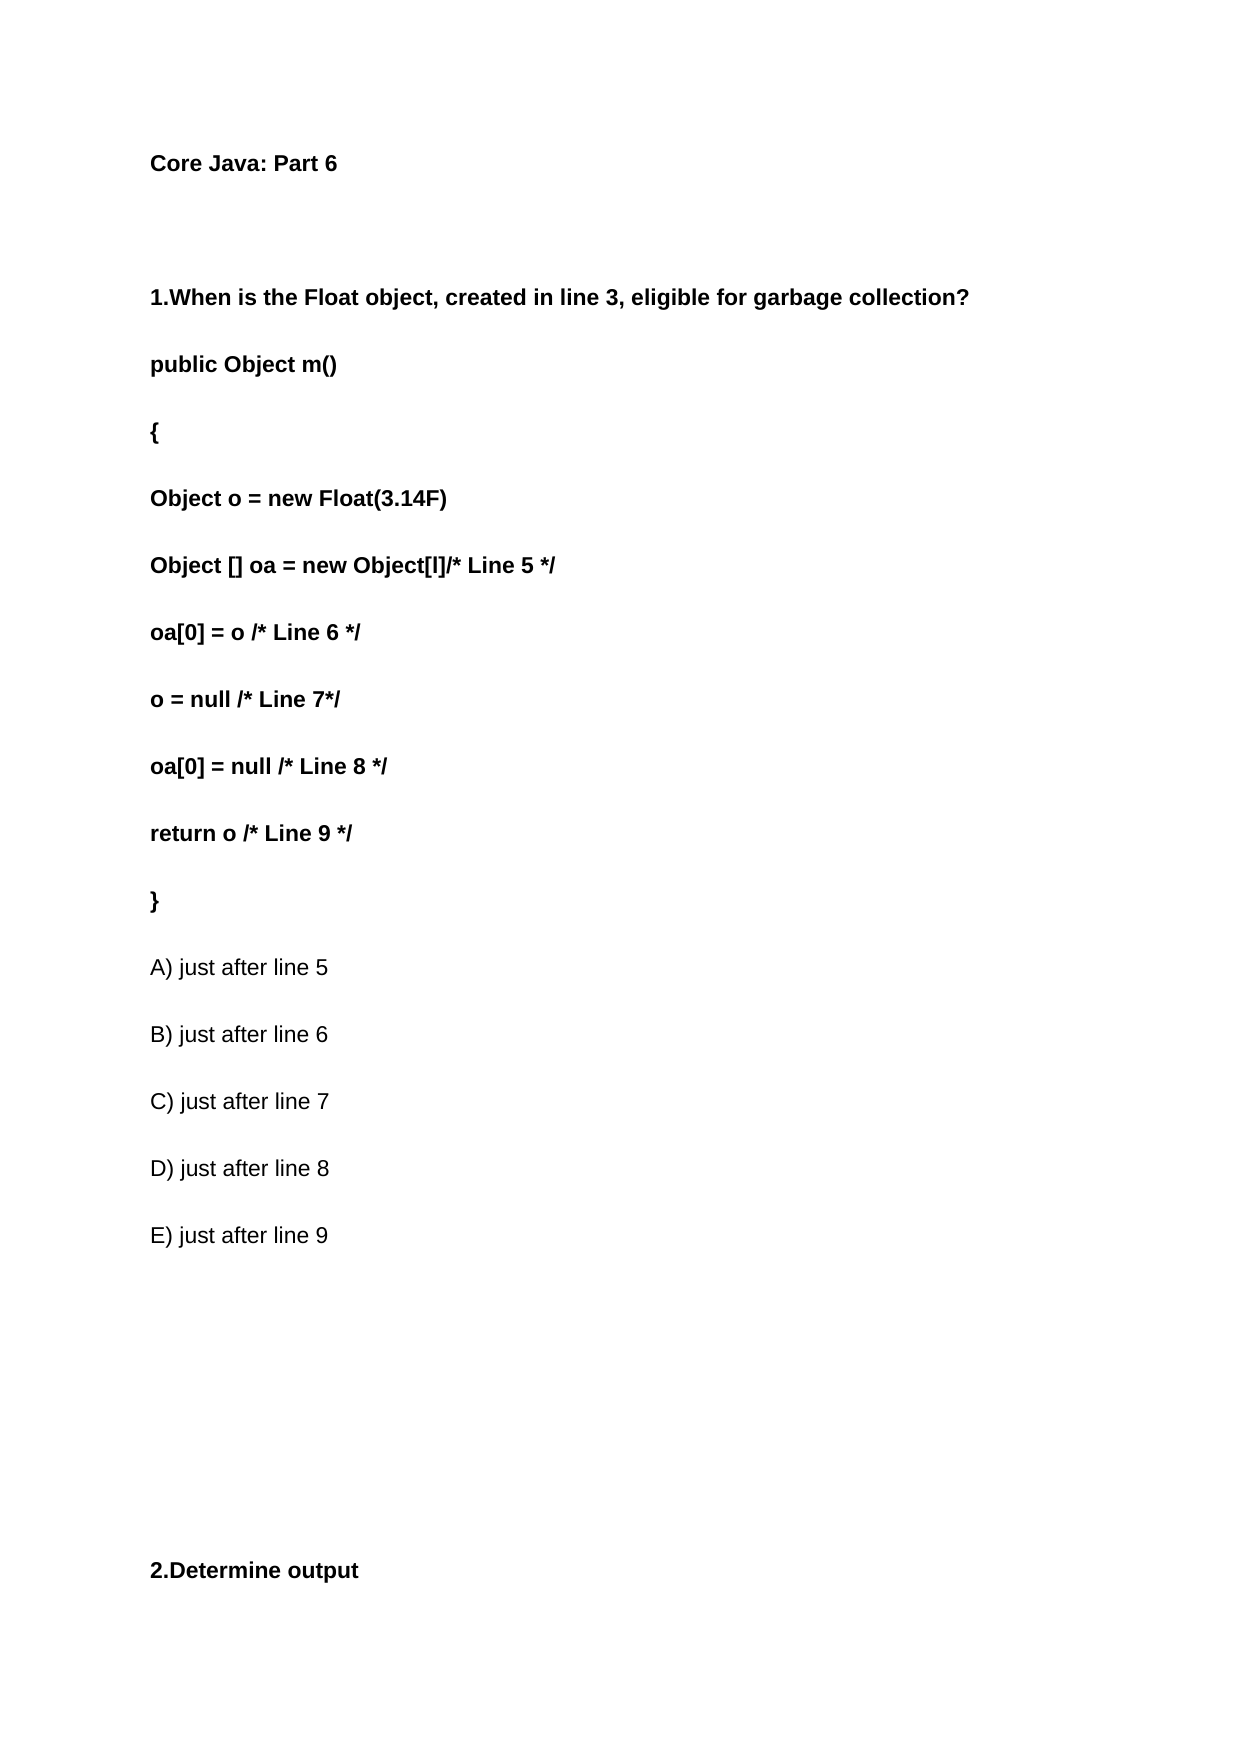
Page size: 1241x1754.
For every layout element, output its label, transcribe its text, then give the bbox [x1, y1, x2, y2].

text } [150, 887, 1090, 913]
text A) just after line 5 [150, 954, 1090, 980]
text oa[0] = o /* Line 6 */ [150, 619, 1090, 645]
text E) just after line 9 [150, 1222, 1090, 1248]
text 1.When is the Float object, created in line 3, eligible for garbage collection? [150, 284, 1090, 310]
text 2.Determine output [150, 1557, 1090, 1583]
text Core Java: Part 6 [150, 150, 1090, 176]
text B) just after line 6 [150, 1021, 1090, 1047]
text oa[0] = null /* Line 8 */ [150, 753, 1090, 779]
text Object o = new Float(3.14F) [150, 485, 1090, 511]
text { [150, 418, 1090, 444]
text Object [] oa = new Object[l]/* Line 5 */ [150, 552, 1090, 578]
text public Object m() [150, 351, 1090, 377]
text C) just after line 7 [150, 1088, 1090, 1114]
text o = null /* Line 7*/ [150, 686, 1090, 712]
text D) just after line 8 [150, 1155, 1090, 1181]
text return o /* Line 9 */ [150, 820, 1090, 846]
